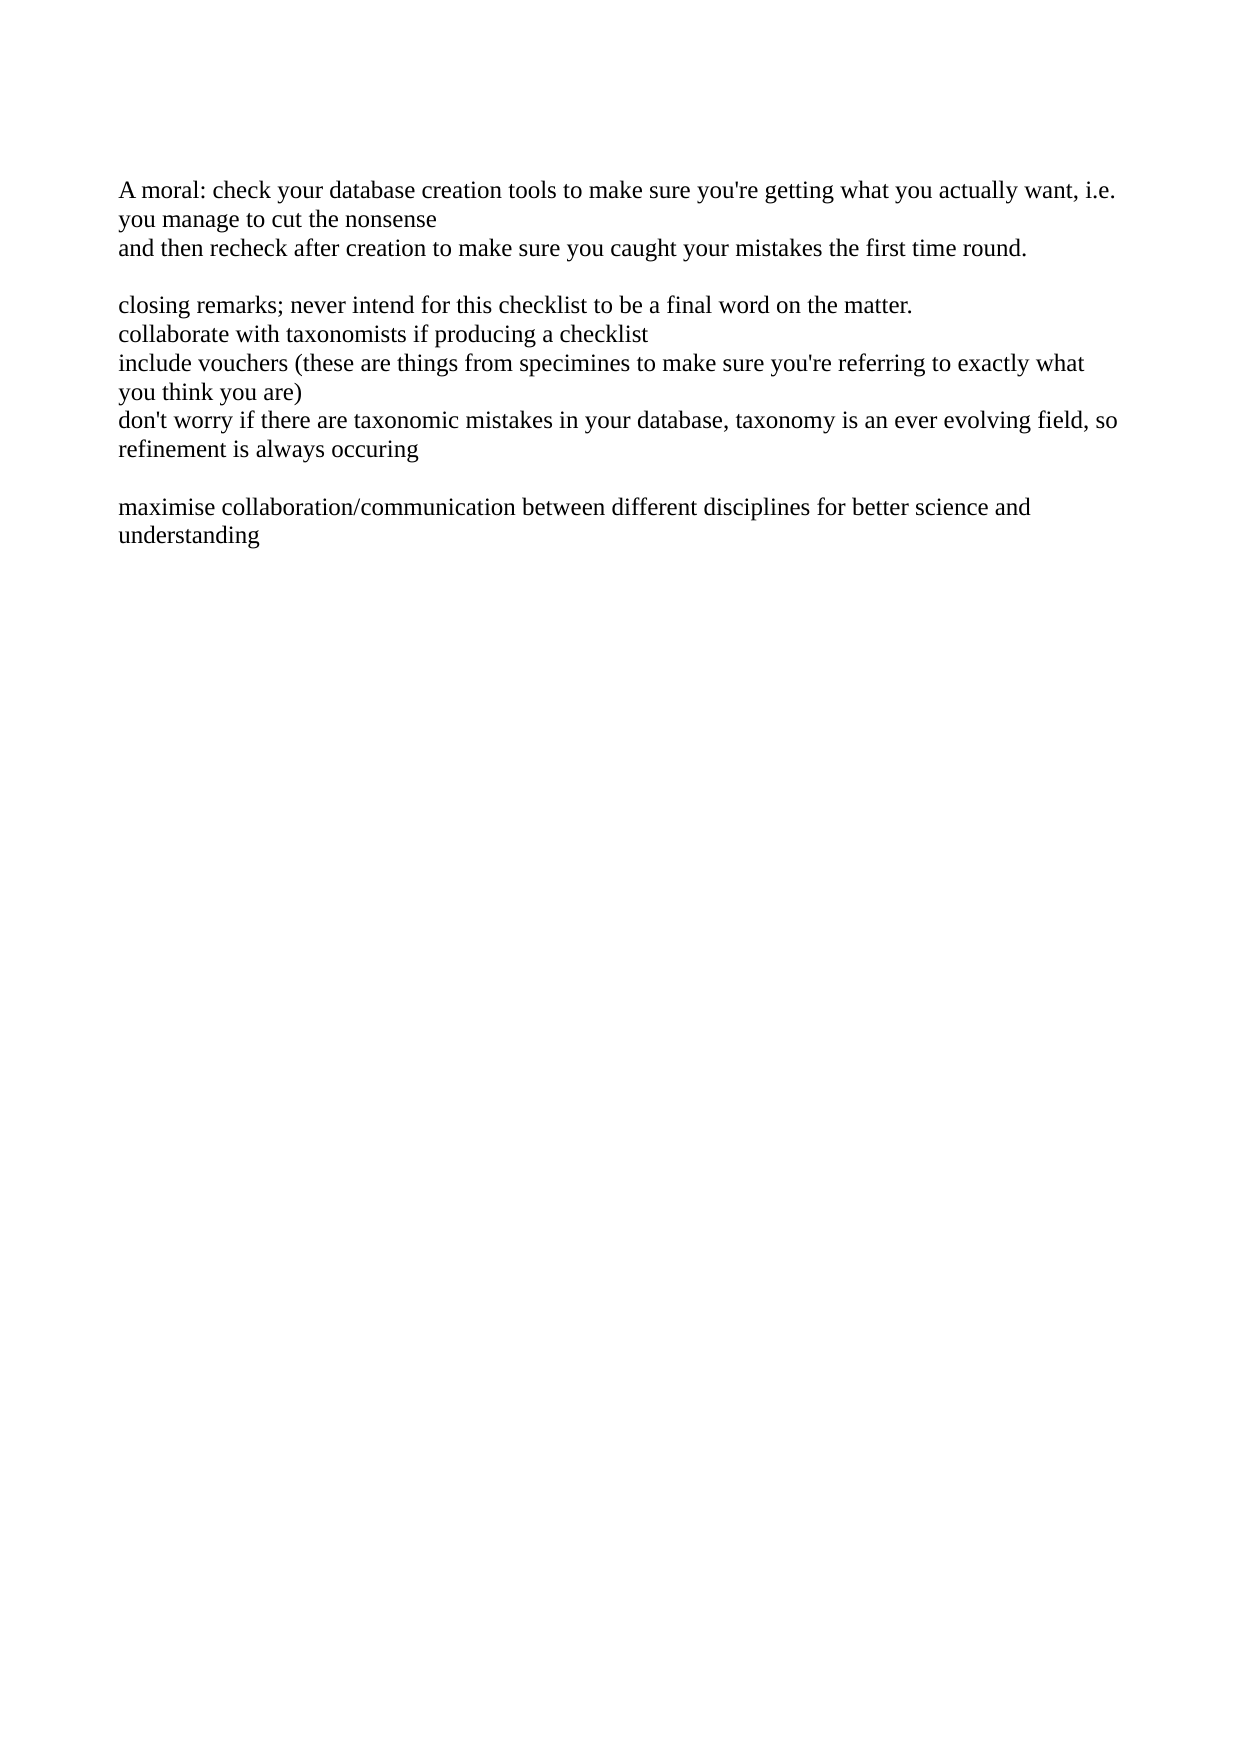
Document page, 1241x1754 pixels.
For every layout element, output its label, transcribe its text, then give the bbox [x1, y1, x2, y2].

text closing remarks; never intend for this checklist to be a final word on the matter. [118, 291, 1122, 319]
text don't worry if there are taxonomic mistakes in your database, taxonomy is an ever evolving field, so refinement is always occuring [118, 406, 1122, 463]
text collaborate with taxonomists if producing a checklist [118, 319, 1122, 348]
text and then recheck after creation to make sure you caught your mistakes the first time round. [118, 233, 1122, 262]
text A moral: check your database creation tools to make sure you're getting what you actually want, i.e. you manage to cut the nonsense [118, 176, 1122, 233]
text maximise collaboration/communication between different disciplines for better science and understanding [118, 492, 1122, 549]
text include vouchers (these are things from specimines to make sure you're referring to exactly what you think you are) [118, 348, 1122, 406]
